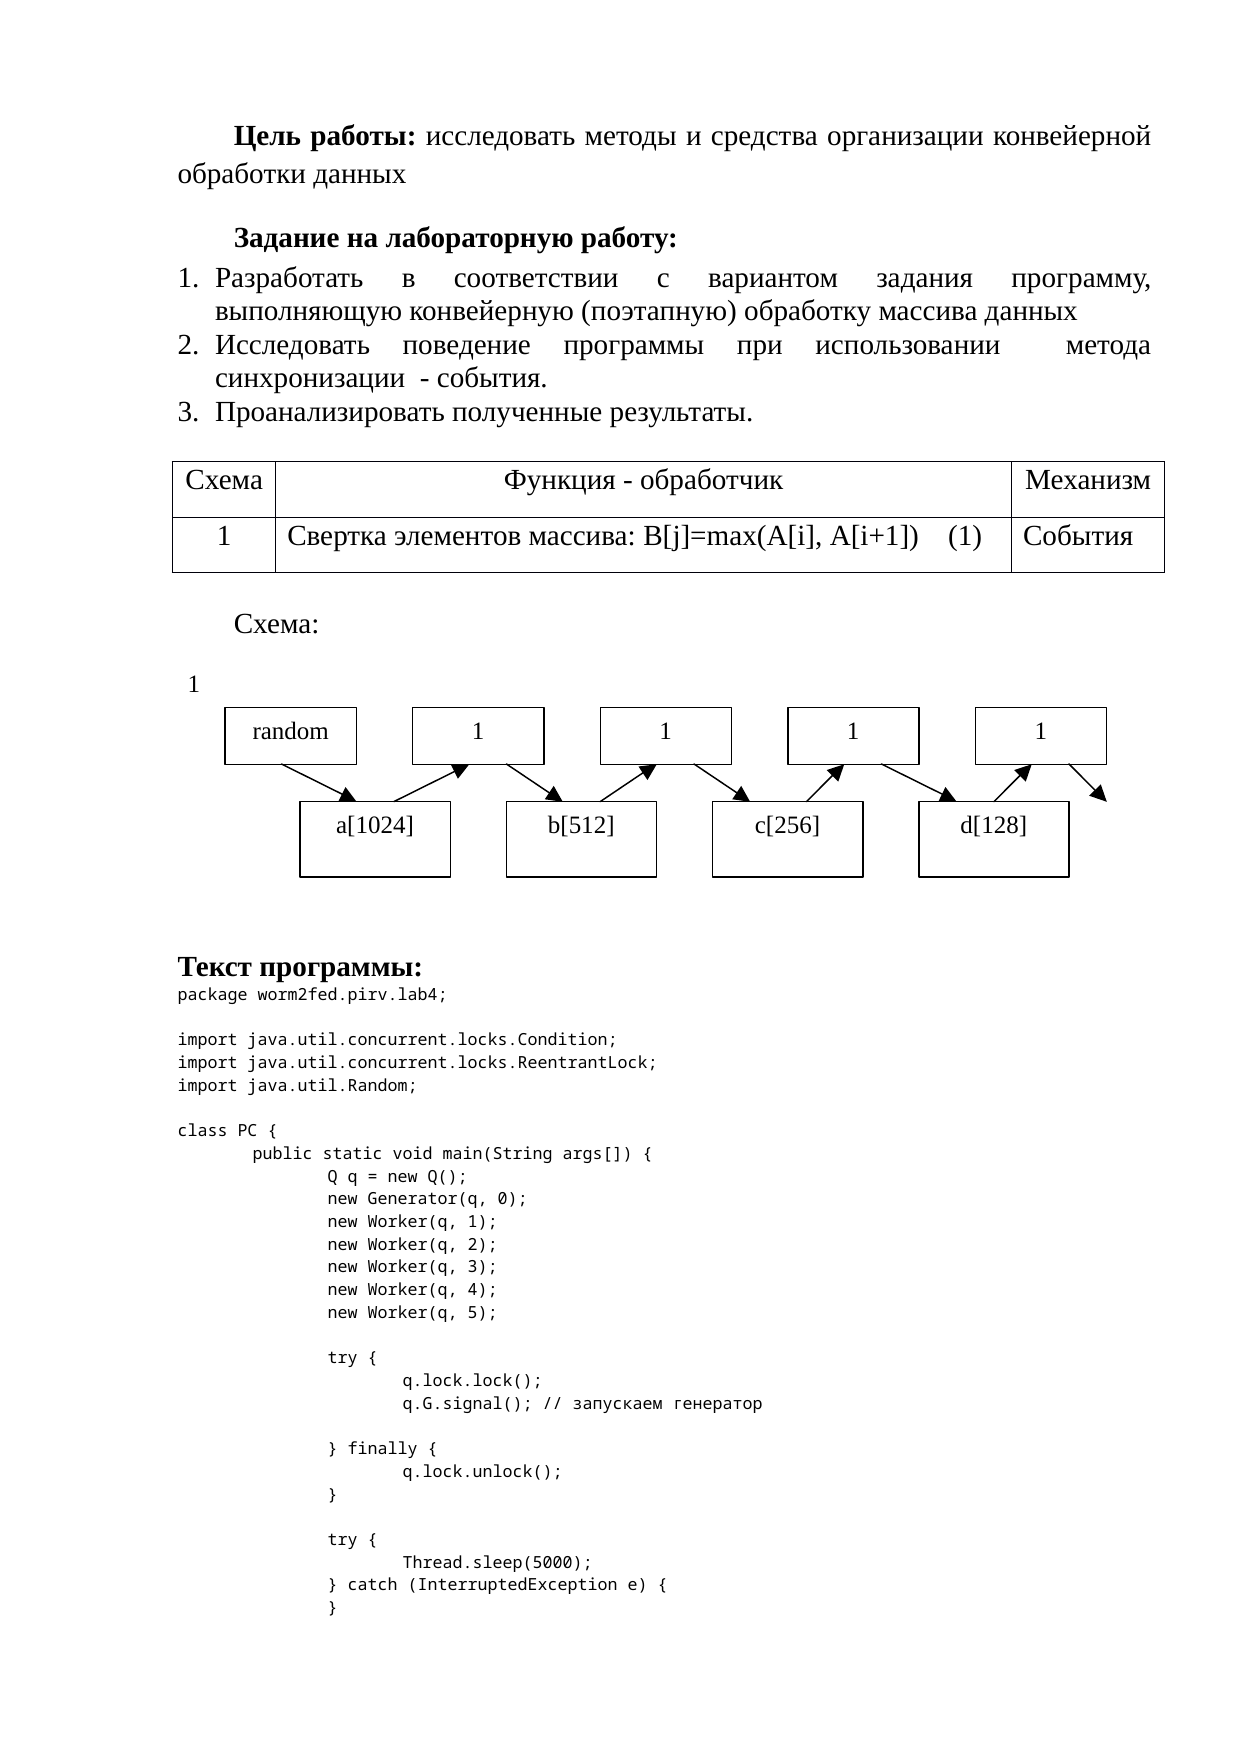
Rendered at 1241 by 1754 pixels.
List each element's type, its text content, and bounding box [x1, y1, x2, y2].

text Thread.sleep(5000); [177, 1550, 1152, 1573]
list Разработать в соответствии с вариантом задания программу, выполняющую конвейерную (поэтапную) обработку массива данных [177, 260, 1152, 327]
text try { [177, 1346, 1152, 1369]
text new Generator(q, 0); [177, 1187, 1152, 1210]
text new Worker(q, 5); [177, 1301, 1152, 1323]
text new Worker(q, 4); [177, 1278, 1152, 1301]
text public static void main(String args[]) { [177, 1142, 1152, 1164]
text try { [177, 1528, 1152, 1550]
text new Worker(q, 3); [177, 1255, 1152, 1278]
text new Worker(q, 2); [177, 1232, 1152, 1255]
text Цель работы: исследовать методы и средства организации конвейерной обработки данных [177, 118, 1152, 190]
text } [177, 1482, 1152, 1505]
text q.lock.lock(); [177, 1369, 1152, 1391]
text } finally { [177, 1437, 1152, 1459]
text Текст программы: [177, 949, 1152, 983]
text q.G.signal(); // запускаем генератор [177, 1391, 1152, 1414]
text new Worker(q, 1); [177, 1210, 1152, 1232]
text } catch (InterruptedException e) { [177, 1573, 1152, 1596]
table_cell События [1012, 518, 1164, 572]
subtitle Задание на лабораторную работу: [177, 220, 1152, 254]
table_cell Свертка элементов массива: B[j]=max(A[i], a[i+1]) (1) [276, 518, 1011, 572]
table_header Функция - обработчик [276, 462, 1011, 517]
table_header Схема [173, 462, 275, 517]
text import java.util.Random; [177, 1073, 1152, 1096]
table_header Механизм [1012, 462, 1164, 517]
text package worm2fed.pirv.lab4; [177, 983, 1152, 1005]
text } [177, 1596, 1152, 1618]
text Схема: [177, 607, 1152, 640]
table_cell 1 [173, 518, 275, 572]
text Q q = new Q(); [177, 1164, 1152, 1187]
list Проанализировать полученные результаты. [177, 394, 1152, 428]
text import java.util.concurrent.locks.Condition; [177, 1028, 1152, 1051]
text import java.util.concurrent.locks.ReentrantLock; [177, 1051, 1152, 1073]
text class PC { [177, 1119, 1152, 1142]
text q.lock.unlock(); [177, 1459, 1152, 1482]
list Исследовать поведение программы при использовании метода синхронизации - события. [177, 327, 1152, 394]
